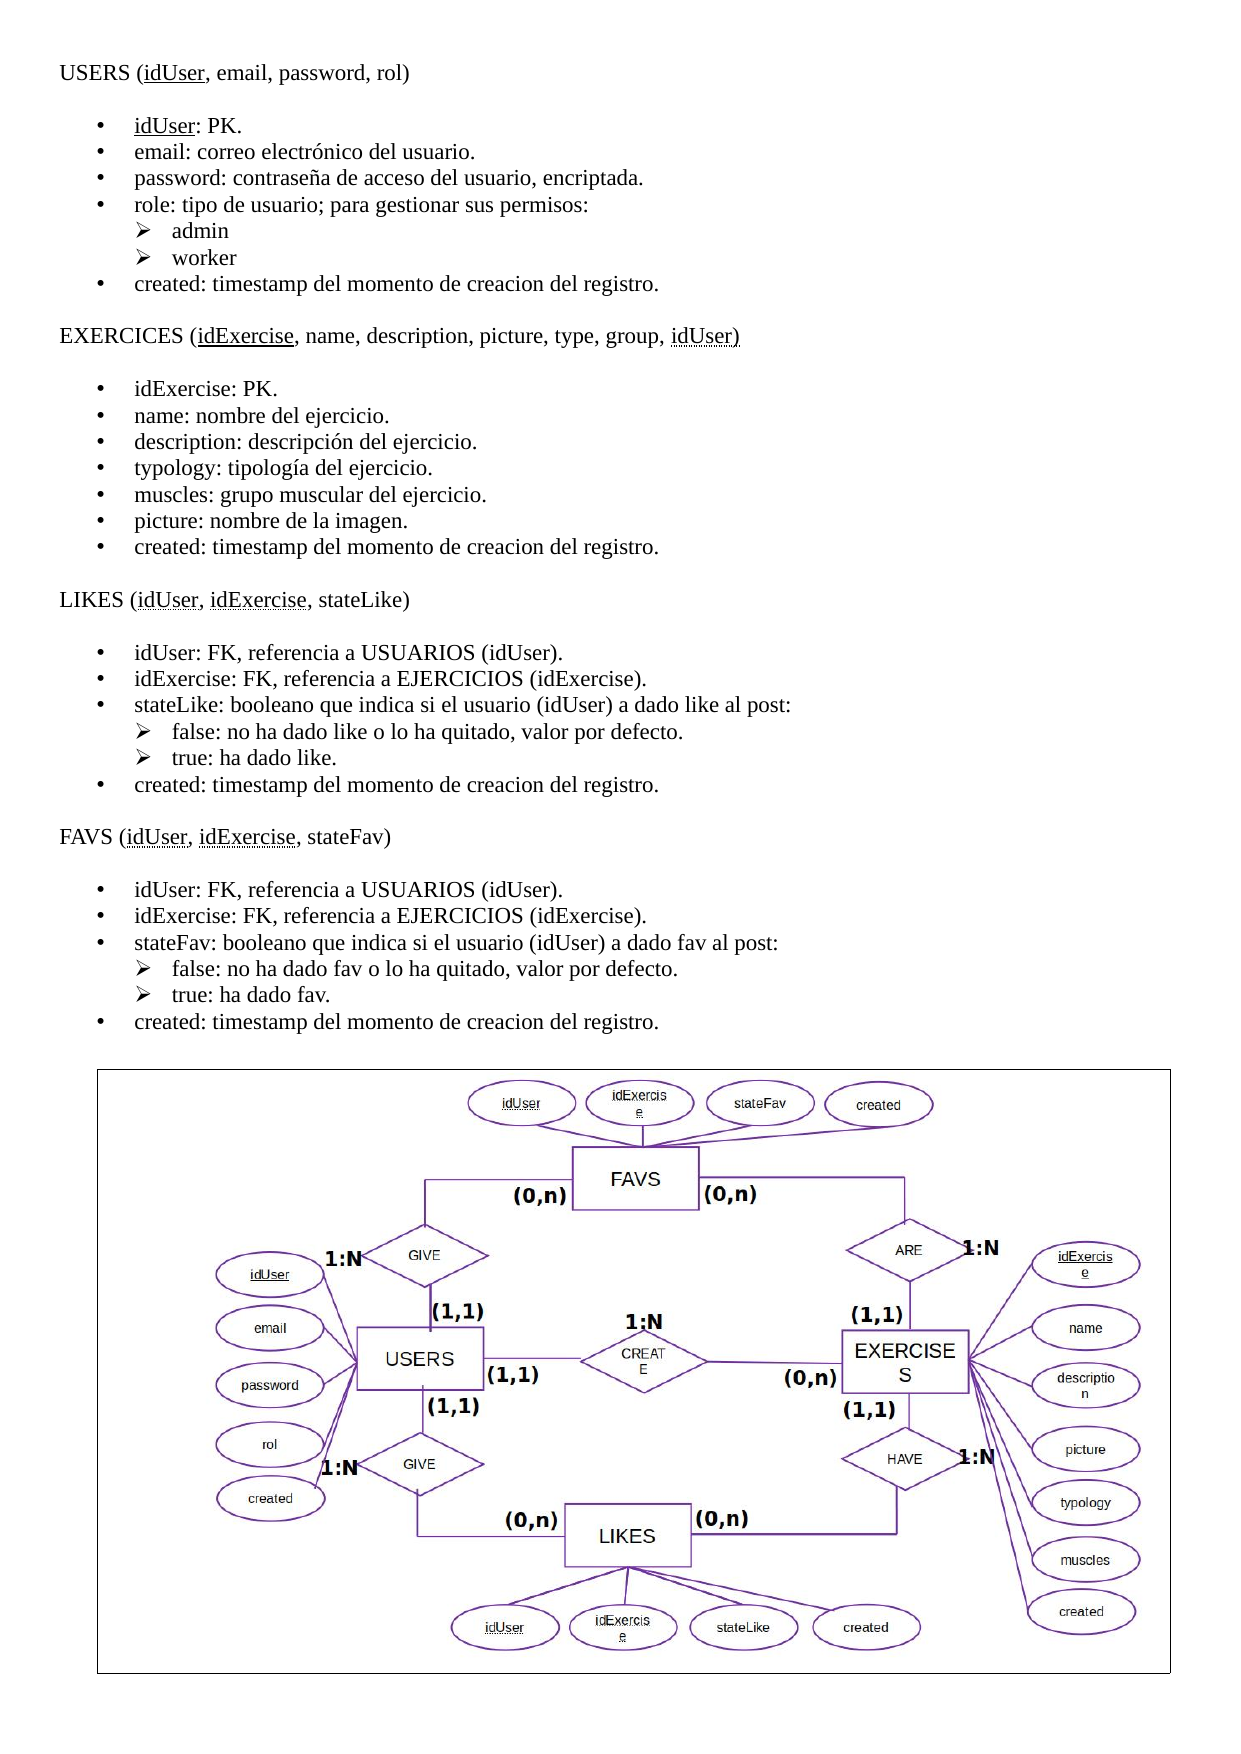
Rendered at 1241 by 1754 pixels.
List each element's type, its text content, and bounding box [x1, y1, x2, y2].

list created: timestamp del momento de creacion del registro. [97, 771, 1181, 797]
list true: ha dado fav. [134, 981, 1181, 1008]
text FAVS (idUser, idExercise, stateFav) [59, 823, 1181, 850]
list idExercise: FK, referencia a EJERCICIOS (idExercise). [97, 902, 1181, 929]
list false: no ha dado fav o lo ha quitado, valor por defecto. [134, 955, 1181, 981]
list password: contraseña de acceso del usuario, encriptada. [97, 164, 1181, 191]
list role: tipo de usuario; para gestionar sus permisos: [97, 191, 1181, 217]
list idExercise: FK, referencia a EJERCICIOS (idExercise). [97, 665, 1181, 692]
list stateFav: booleano que indica si el usuario (idUser) a dado fav al post: [97, 929, 1181, 955]
list created: timestamp del momento de creacion del registro. [97, 1008, 1181, 1034]
list stateLike: booleano que indica si el usuario (idUser) a dado like al post: [97, 692, 1181, 718]
list name: nombre del ejercicio. [97, 402, 1181, 428]
list idUser: PK. [97, 112, 1181, 138]
text USERS (idUser, email, password, rol) [59, 59, 1181, 85]
list created: timestamp del momento de creacion del registro. [97, 533, 1181, 560]
list true: ha dado like. [134, 744, 1181, 771]
list idUser: FK, referencia a USUARIOS (idUser). [97, 876, 1181, 902]
list email: correo electrónico del usuario. [97, 138, 1181, 164]
list description: descripción del ejercicio. [97, 428, 1181, 454]
text EXERCICES (idExercise, name, description, picture, type, group, idUser) [59, 323, 1181, 349]
list false: no ha dado like o lo ha quitado, valor por defecto. [134, 718, 1181, 744]
list muscles: grupo muscular del ejercicio. [97, 481, 1181, 507]
list created: timestamp del momento de creacion del registro. [97, 270, 1181, 296]
list picture: nombre de la imagen. [97, 507, 1181, 533]
list idUser: FK, referencia a USUARIOS (idUser). [97, 639, 1181, 665]
text LIKES (idUser, idExercise, stateLike) [59, 586, 1181, 612]
picture [99, 1072, 1168, 1670]
list typology: tipología del ejercicio. [97, 454, 1181, 481]
list admin [134, 217, 1181, 243]
list idExercise: PK. [97, 375, 1181, 402]
list worker [134, 243, 1181, 270]
